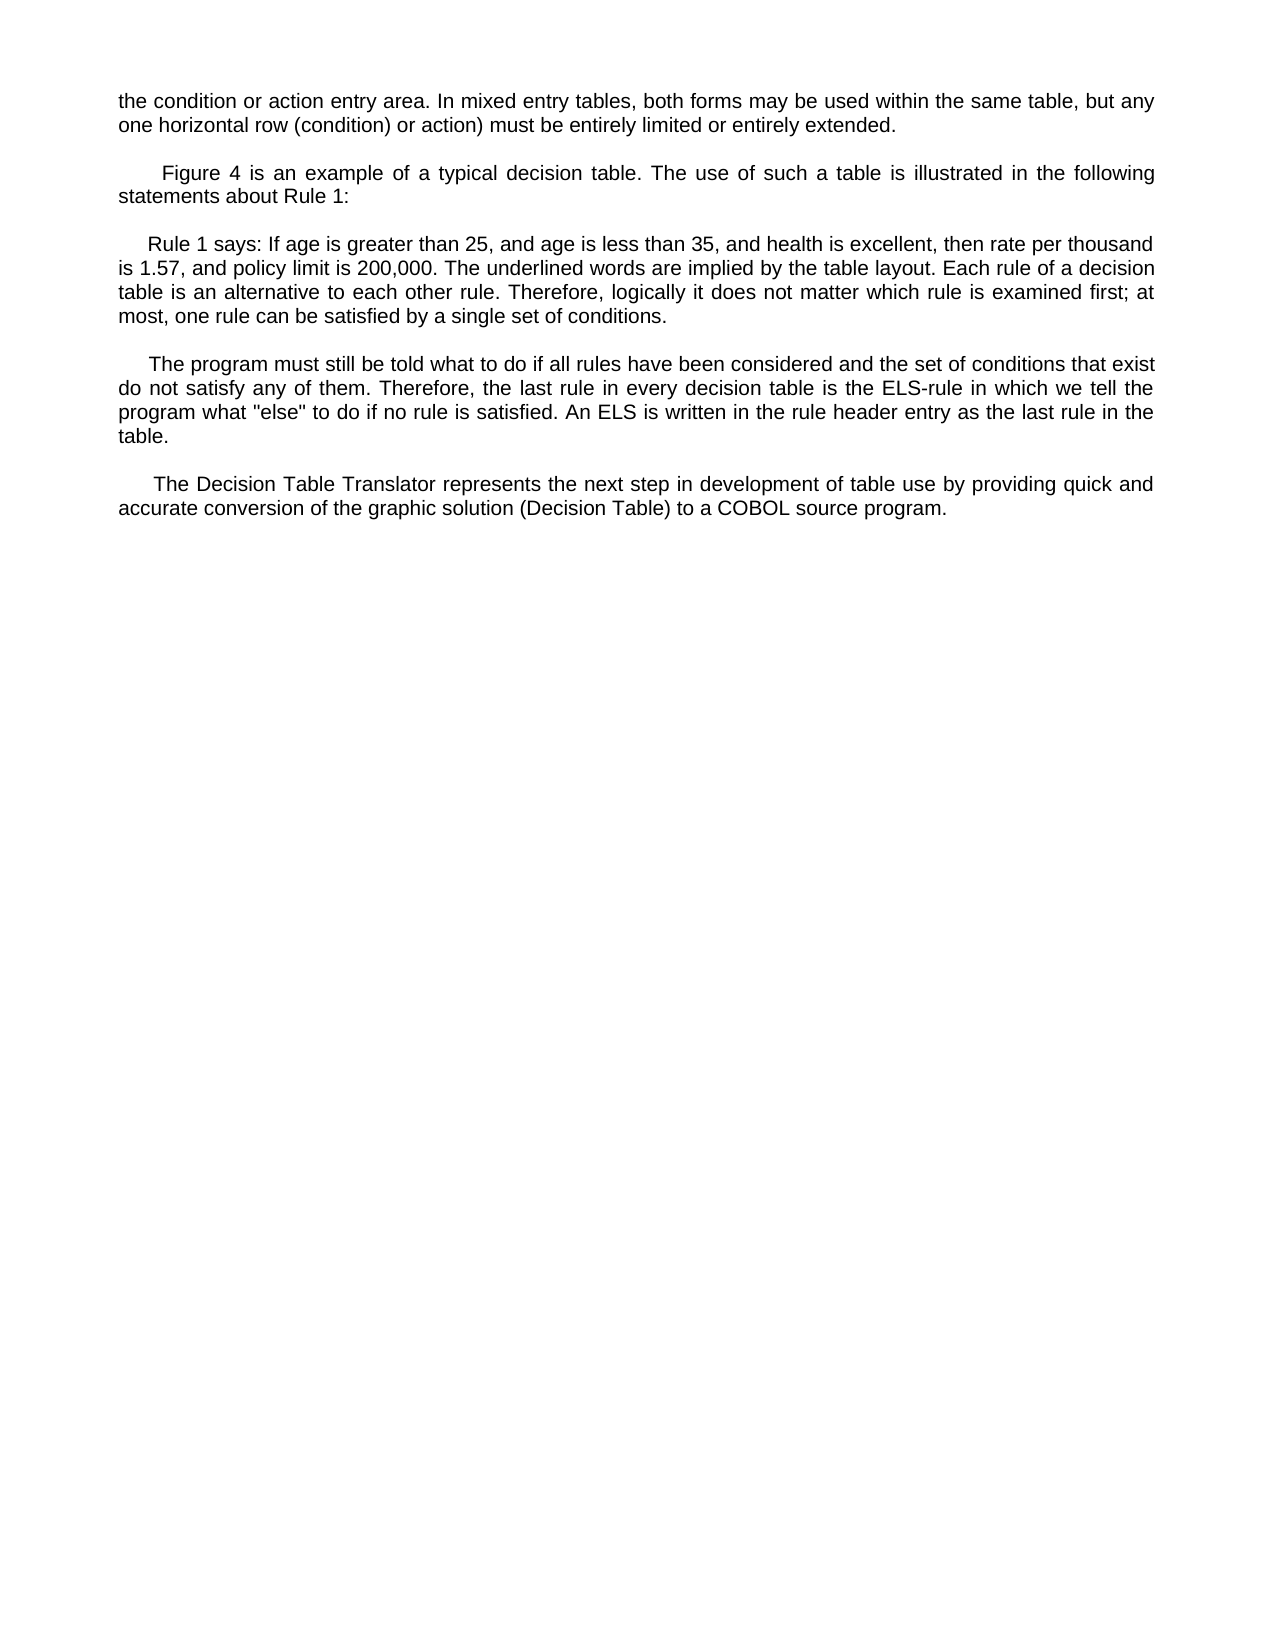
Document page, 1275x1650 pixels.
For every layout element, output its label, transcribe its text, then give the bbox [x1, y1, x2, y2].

text Rule 1 says: If age is greater than 25, and age is less than 35, and health is excellent, then rate per thousand is 1.57, and policy limit is 200,000. The underlined words are implied by the table layout. Each rule of a decision table is an alternative to each other rule. Therefore, logically it does not matter which rule is examined first; at most, one rule can be satisfied by a single set of conditions. [118, 232, 1157, 328]
text Figure 4 is an example of a typical decision table. The use of such a table is illustrated in the following statements about Rule 1: [118, 160, 1157, 208]
text The program must still be told what to do if all rules have been considered and the set of conditions that exist do not satisfy any of them. Therefore, the last rule in every decision table is the ELS-rule in which we tell the program what "else" to do if no rule is satisfied. An ELS is written in the rule header entry as the last rule in the table. [118, 352, 1157, 448]
text The Decision Table Translator represents the next step in development of table use by providing quick and accurate conversion of the graphic solution (Decision Table) to a COBOL source program. [118, 472, 1157, 520]
text the condition or action entry area. In mixed entry tables, both forms may be used within the same table, but any one horizontal row (condition) or action) must be entirely limited or entirely extended. [118, 88, 1157, 136]
